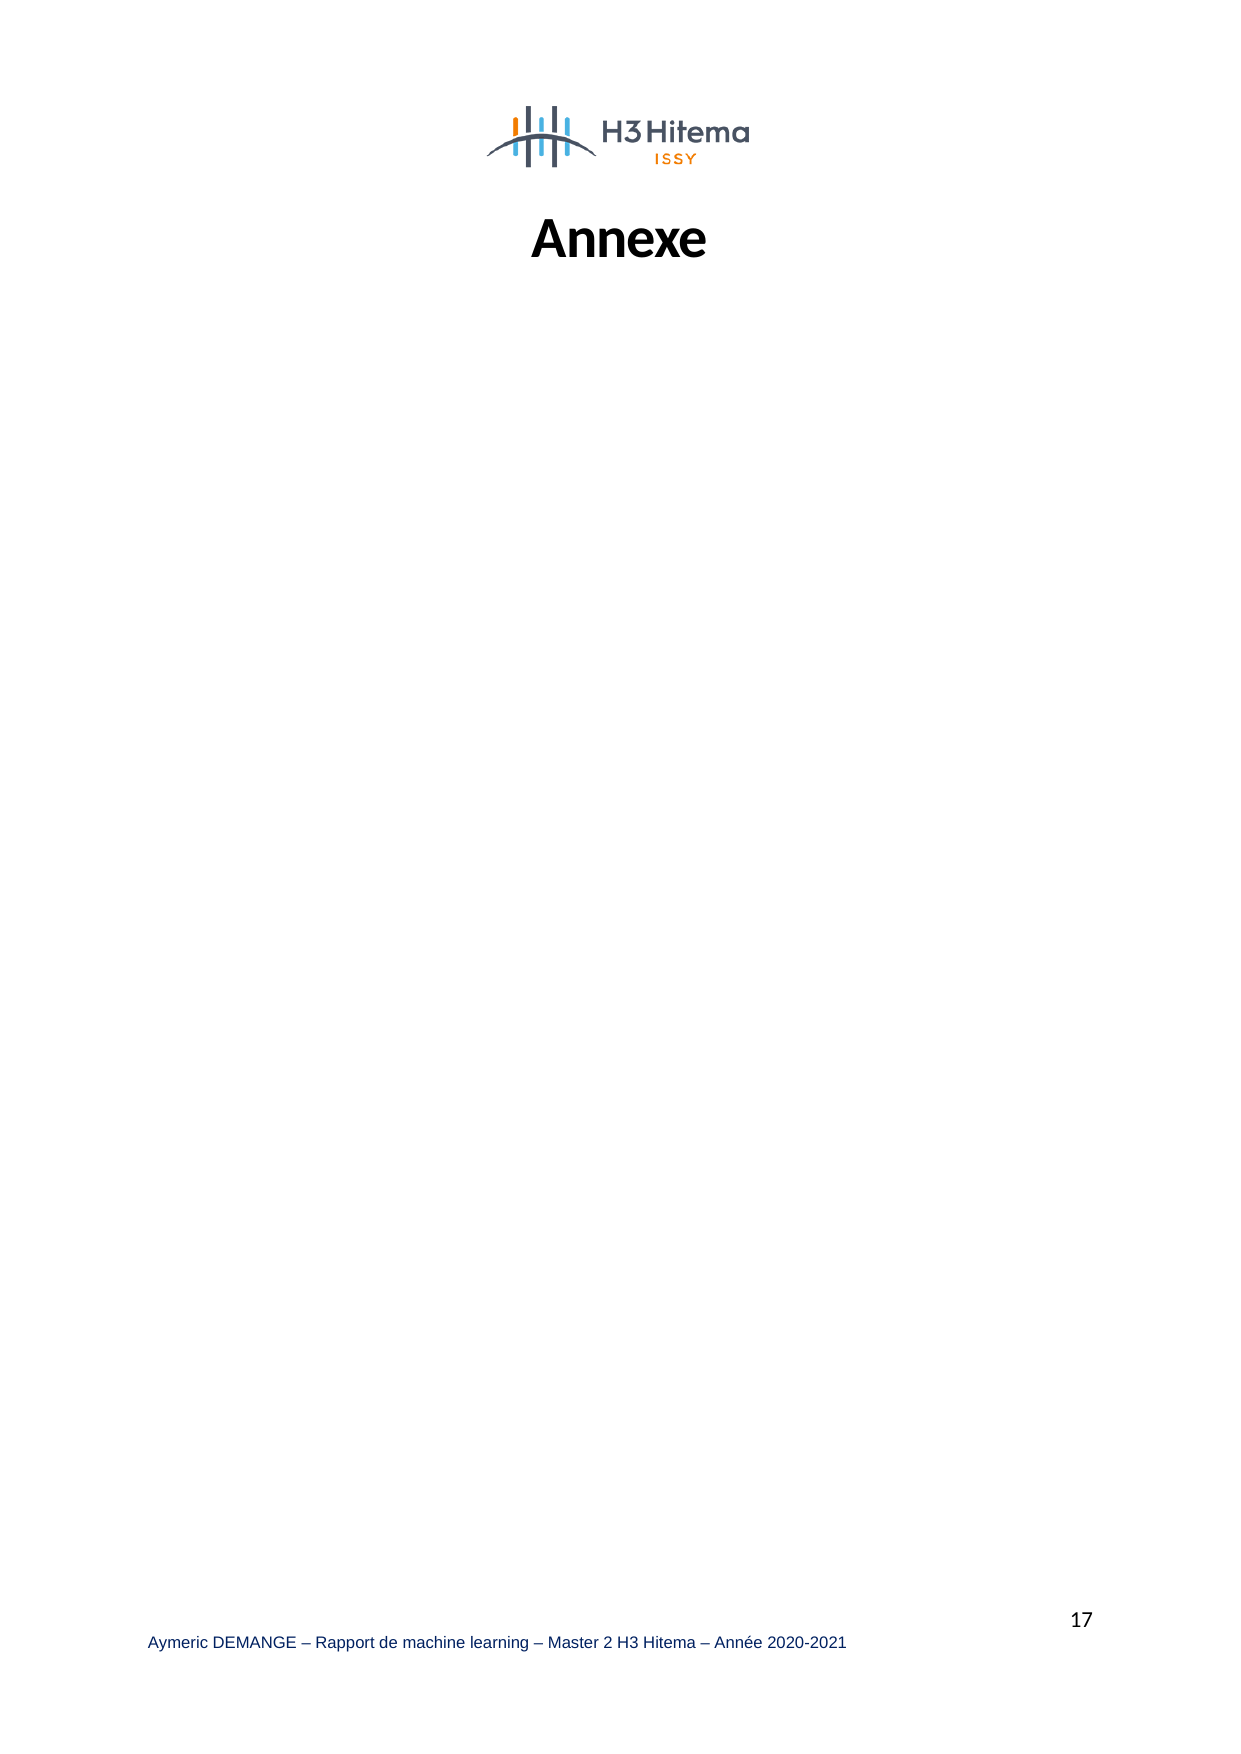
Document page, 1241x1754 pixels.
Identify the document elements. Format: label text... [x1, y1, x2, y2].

subtitle Annexe [148, 201, 1093, 272]
